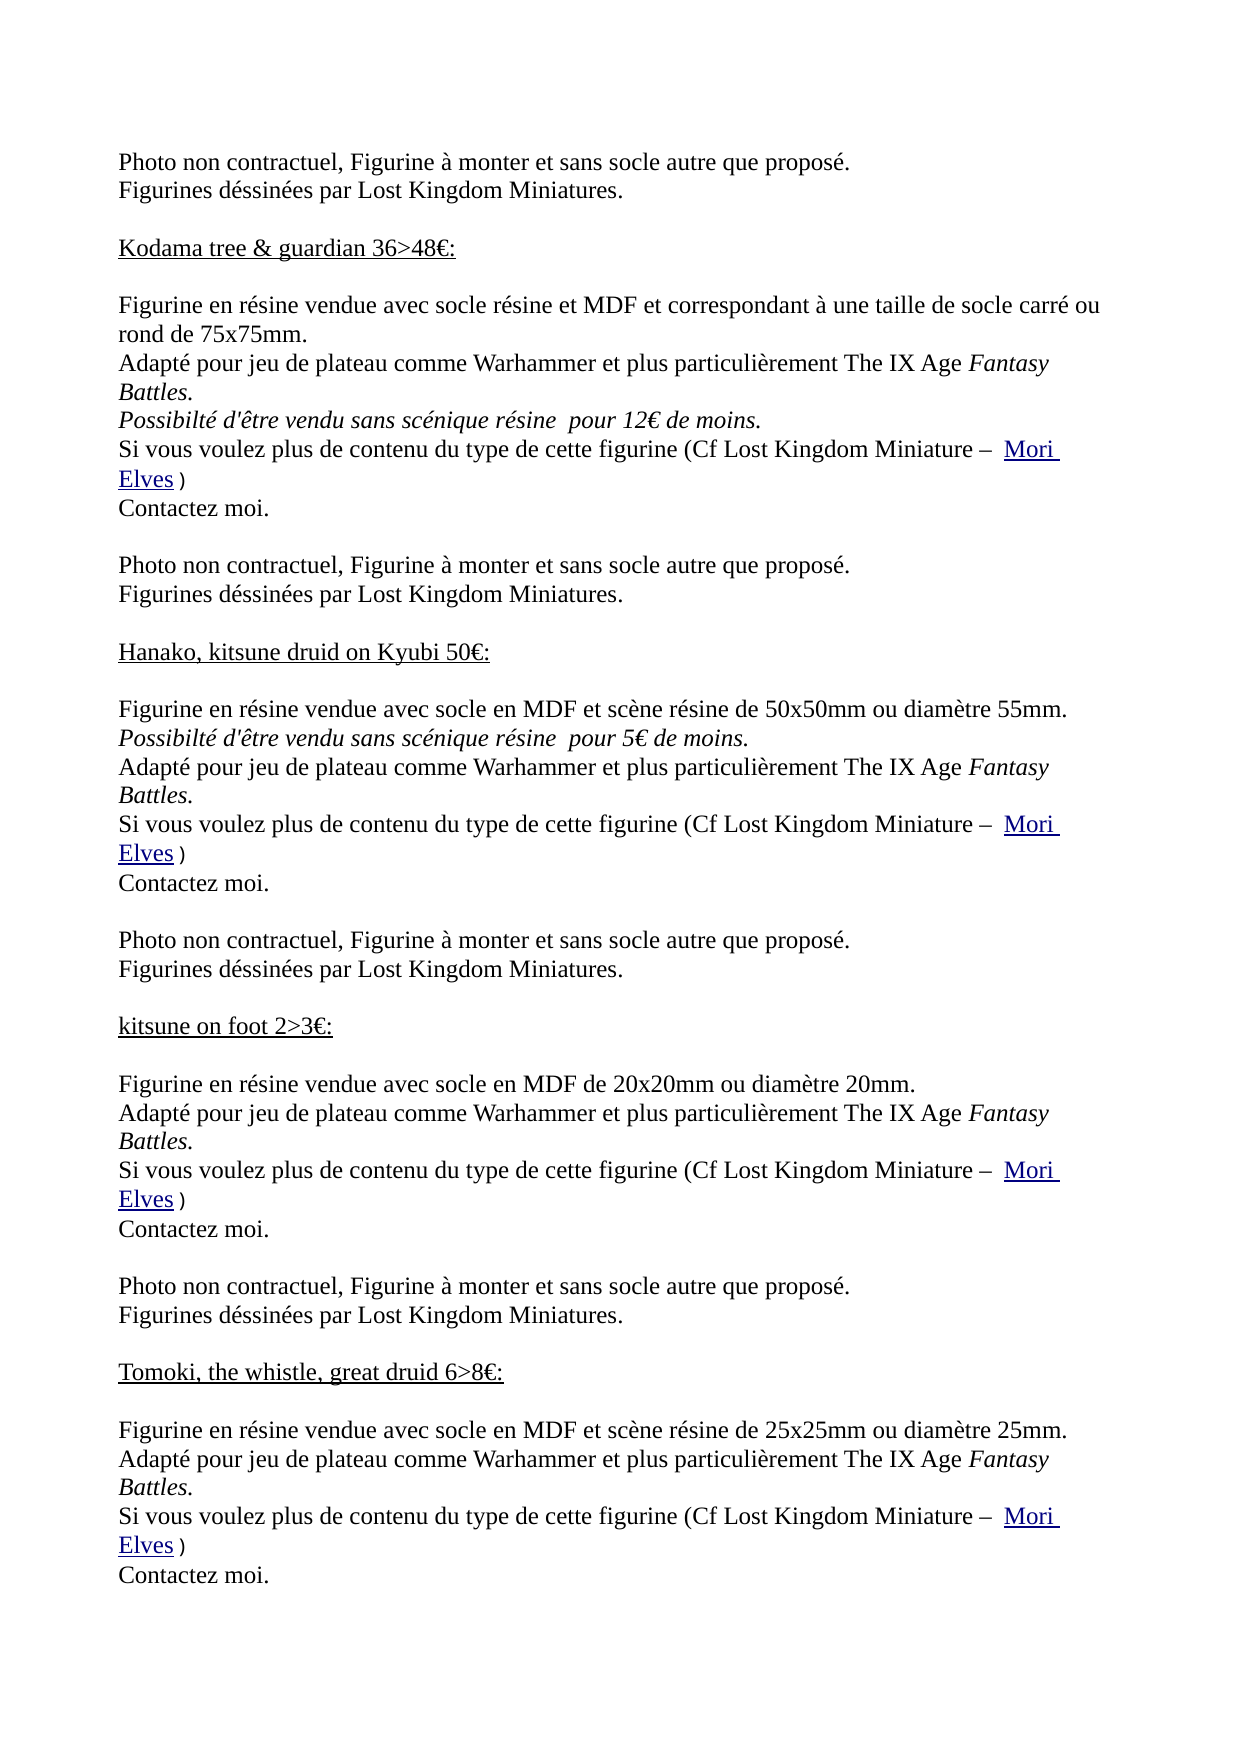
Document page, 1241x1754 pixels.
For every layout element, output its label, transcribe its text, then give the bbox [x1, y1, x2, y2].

text Figurine en résine vendue avec socle en MDF et scène résine de 25x25mm ou diamètre 25mm. Adapté pour jeu de plateau comme Warhammer et plus particulièrement The IX Age Fantasy Battles. Si vous voulez plus de contenu du type de cette figurine (Cf Lost Kingdom Miniature – Mori Elves ) [118, 1415, 1122, 1560]
text Photo non contractuel, Figurine à monter et sans socle autre que proposé. [118, 925, 1122, 954]
text Photo non contractuel, Figurine à monter et sans socle autre que proposé. [118, 1271, 1122, 1300]
text Contactez moi. [118, 1560, 1122, 1588]
text Kodama tree & guardian 36>48€: [118, 233, 1122, 262]
text Photo non contractuel, Figurine à monter et sans socle autre que proposé. [118, 550, 1122, 579]
text Contactez moi. [118, 1214, 1122, 1242]
text Photo non contractuel, Figurine à monter et sans socle autre que proposé. [118, 147, 1122, 176]
text Contactez moi. [118, 868, 1122, 896]
text Figurine en résine vendue avec socle en MDF de 20x20mm ou diamètre 20mm. Adapté pour jeu de plateau comme Warhammer et plus particulièrement The IX Age Fantasy Battles. Si vous voulez plus de contenu du type de cette figurine (Cf Lost Kingdom Miniature – Mori Elves ) [118, 1069, 1122, 1214]
text Figurine en résine vendue avec socle en MDF et scène résine de 50x50mm ou diamètre 55mm. [118, 694, 1122, 723]
text Tomoki, the whistle, great druid 6>8€: [118, 1357, 1122, 1386]
text Figurines déssinées par Lost Kingdom Miniatures. [118, 1300, 1122, 1329]
text kitsune on foot 2>3€: [118, 1011, 1122, 1040]
text Figurines déssinées par Lost Kingdom Miniatures. [118, 954, 1122, 983]
text Contactez moi. [118, 493, 1122, 522]
text Figurines déssinées par Lost Kingdom Miniatures. [118, 176, 1122, 204]
text Possibilté d'être vendu sans scénique résine pour 5€ de moins. Adapté pour jeu de plateau comme Warhammer et plus particulièrement The IX Age Fantasy Battles. Si vous voulez plus de contenu du type de cette figurine (Cf Lost Kingdom Miniature – Mori Elves ) [118, 723, 1122, 868]
text Figurines déssinées par Lost Kingdom Miniatures. [118, 579, 1122, 608]
text Figurine en résine vendue avec socle résine et MDF et correspondant à une taille de socle carré ou rond de 75x75mm. Adapté pour jeu de plateau comme Warhammer et plus particulièrement The IX Age Fantasy Battles. Possibilté d'être vendu sans scénique résine pour 12€ de moins. Si vous voulez plus de contenu du type de cette figurine (Cf Lost Kingdom Miniature – Mori Elves ) [118, 291, 1122, 493]
text Hanako, kitsune druid on Kyubi 50€: [118, 637, 1122, 665]
